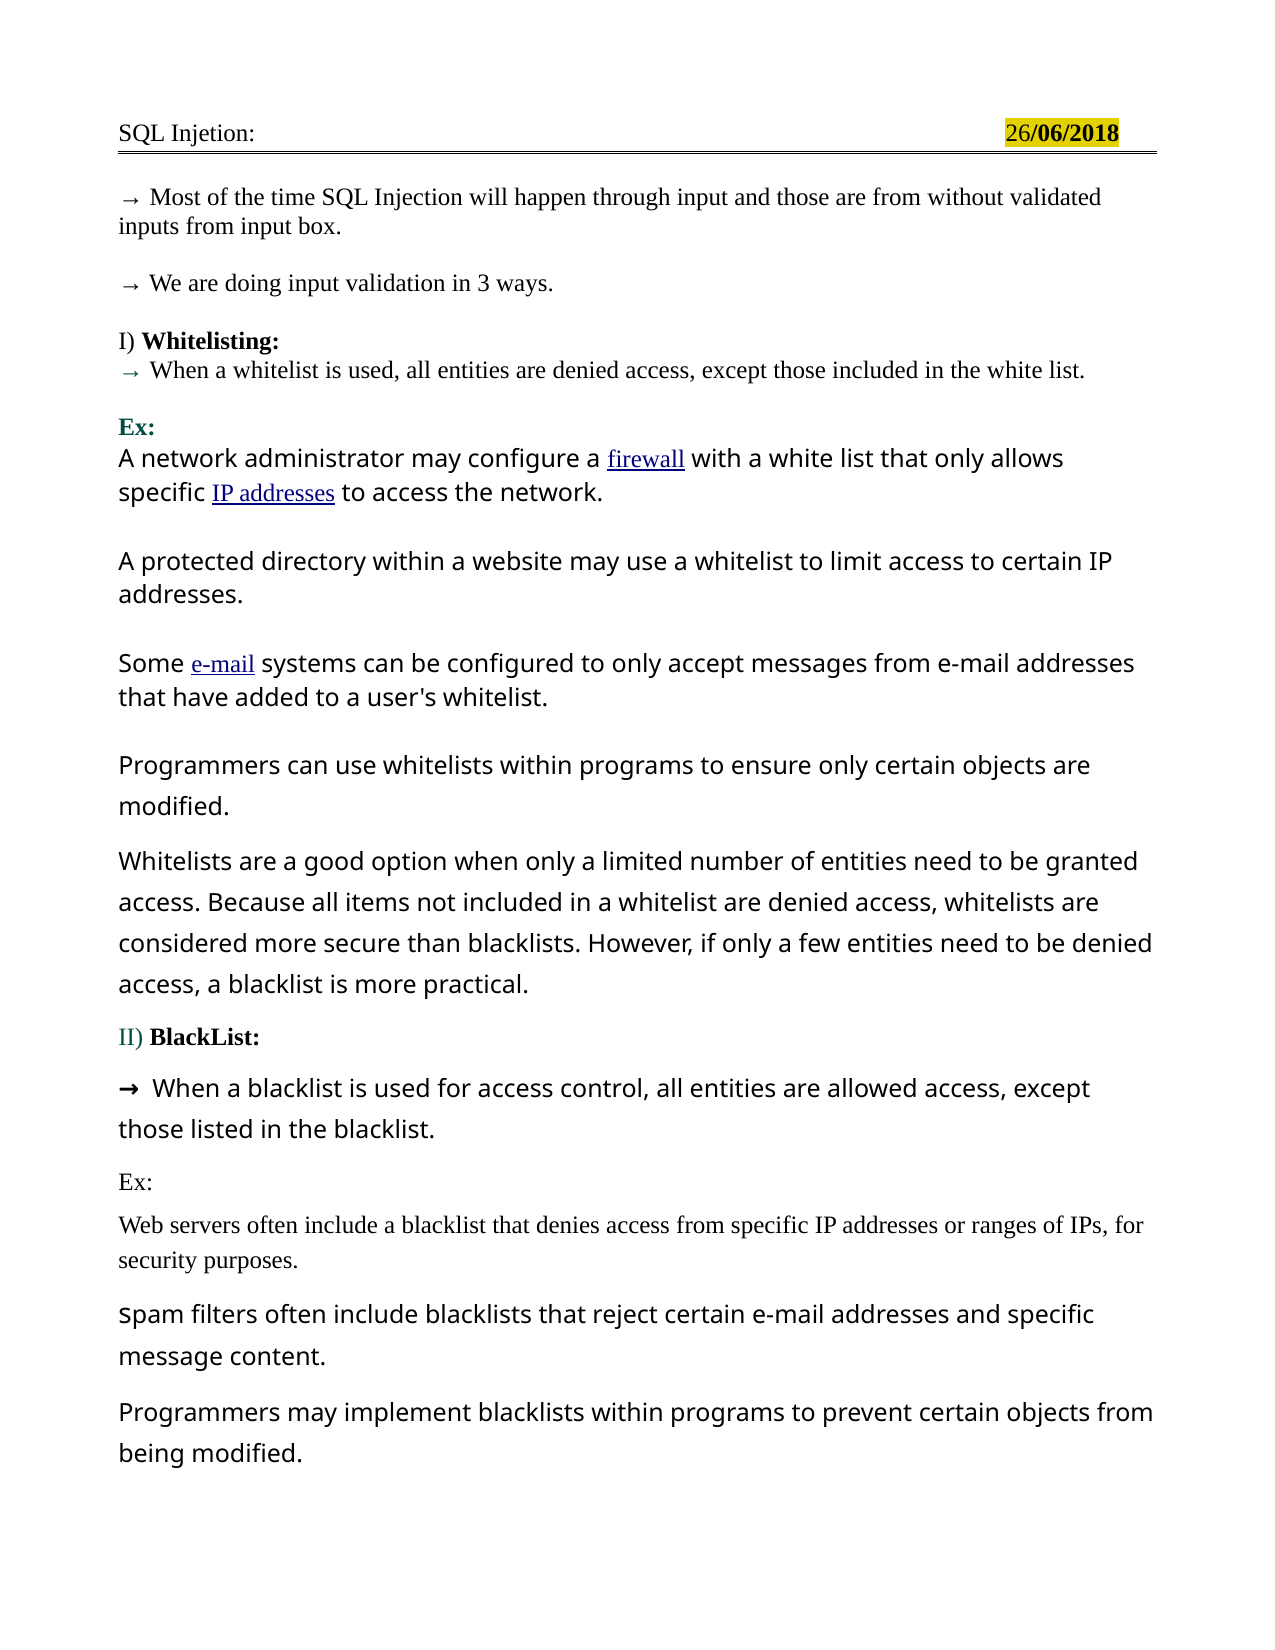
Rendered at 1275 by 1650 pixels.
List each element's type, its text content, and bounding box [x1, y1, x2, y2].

text → When a whitelist is used, all entities are denied access, except those included in the white list. [118, 355, 1157, 383]
text Ex: [118, 412, 1157, 441]
text I) Whitelisting: [118, 326, 1157, 355]
text → Most of the time SQL Injection will happen through input and those are from without validated inputs from input box. [118, 182, 1157, 240]
text Programmers may implement blacklists within programs to prevent certain objects from being modified. [118, 1394, 1157, 1469]
text spam filters often include blacklists that reject certain e-mail addresses and specific message content. [118, 1294, 1157, 1373]
text Programmers can use whitelists within programs to ensure only certain objects are modified. [118, 747, 1157, 822]
text SQL Injetion: 26/06/2018 [118, 118, 1157, 151]
text A protected directory within a website may use a whitelist to limit access to certain IP addresses. [118, 543, 1157, 611]
text Whitelists are a good option when only a limited number of entities need to be granted access. Because all items not included in a whitelist are denied access, whitelists are considered more secure than blacklists. However, if only a few entities need to be denied access, a blacklist is more practical. [118, 844, 1157, 1000]
text II) BlackList: [118, 1022, 1157, 1050]
text A network administrator may configure a firewall with a white list that only allows specific IP addresses to access the network. [118, 441, 1157, 509]
text Ex: [118, 1167, 1157, 1196]
text → When a blacklist is used for access control, all entities are allowed access, except those listed in the blacklist. [118, 1071, 1157, 1146]
text Some e-mail systems can be configured to only accept messages from e-mail addresses that have added to a user's whitelist. [118, 645, 1157, 713]
text → We are doing input validation in 3 ways. [118, 268, 1157, 297]
text Web servers often include a blacklist that denies access from specific IP addresses or ranges of IPs, for security purposes. [118, 1210, 1157, 1273]
